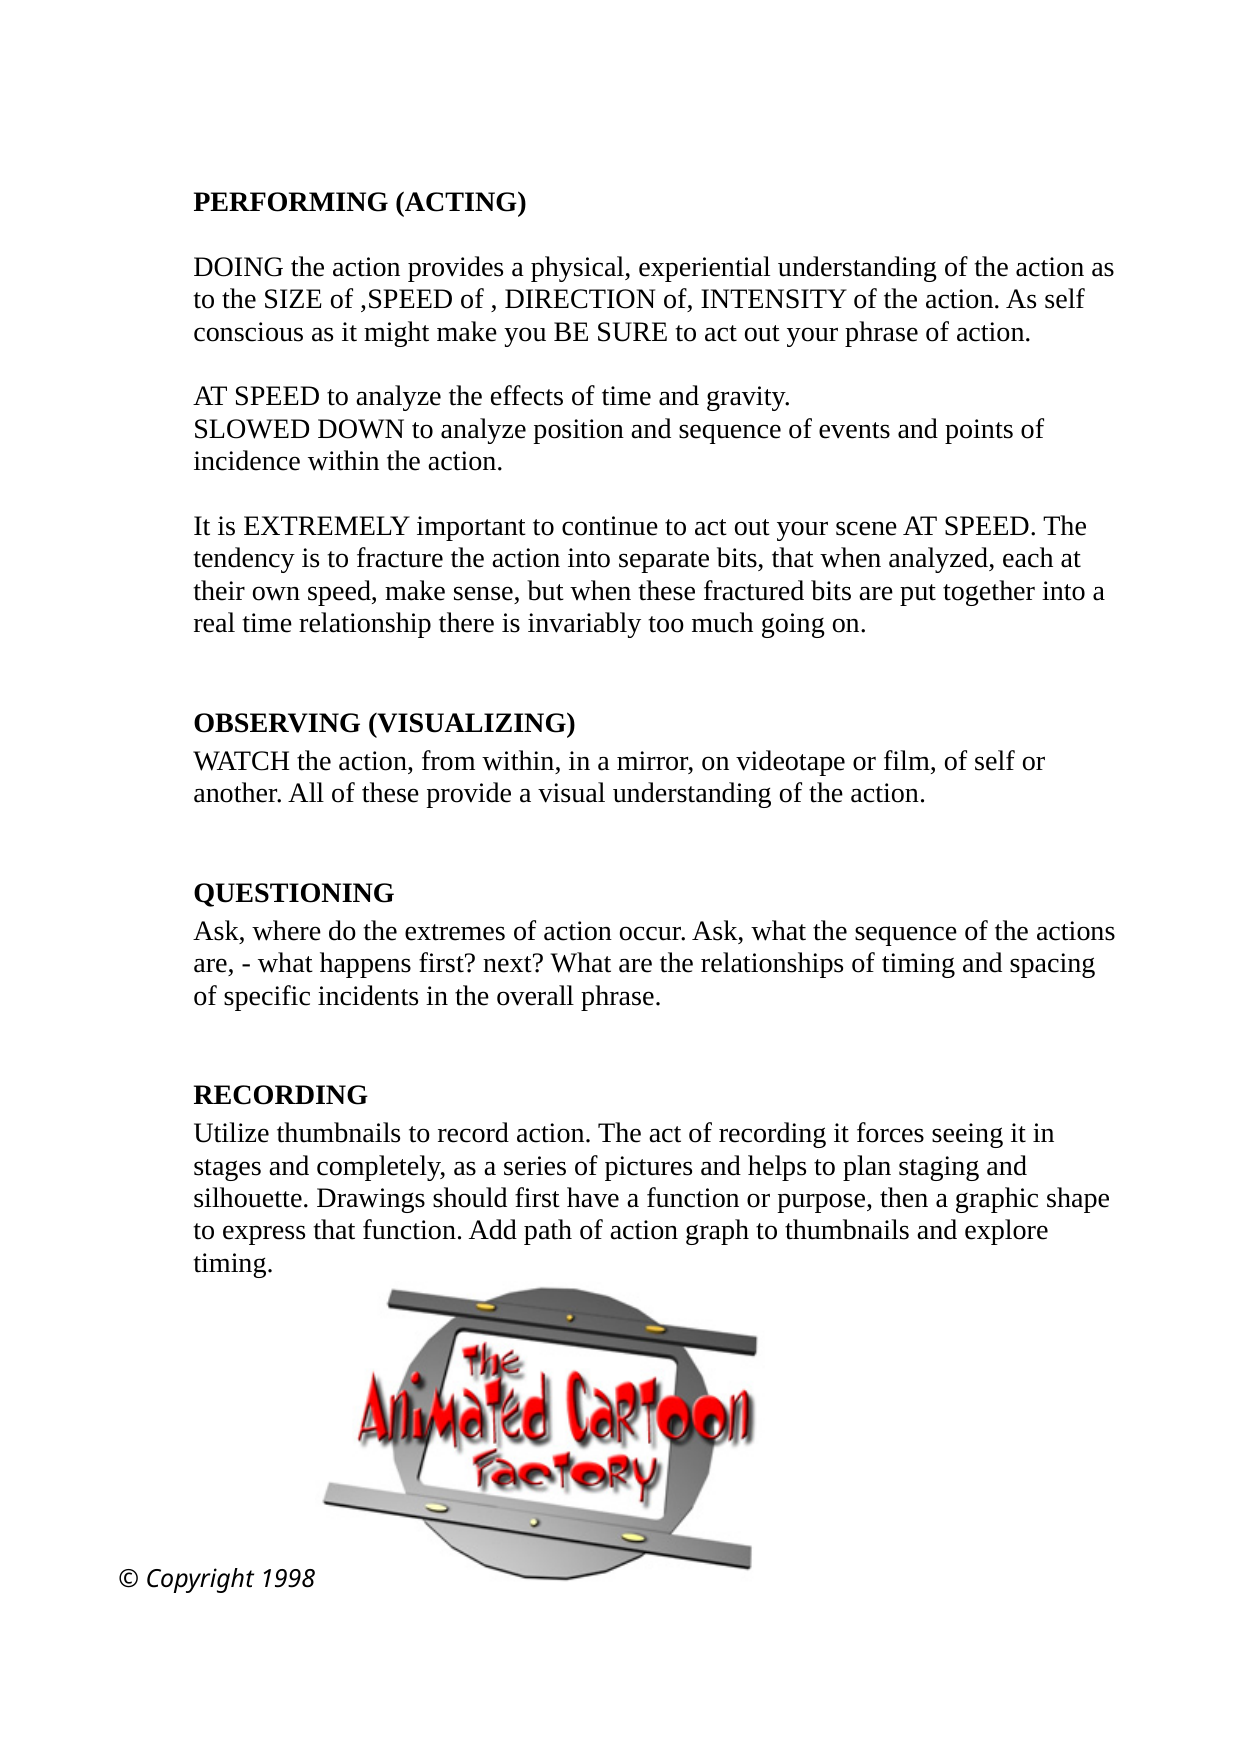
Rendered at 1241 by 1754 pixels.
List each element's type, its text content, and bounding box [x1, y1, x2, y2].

text © Copyright 1998 [118, 1281, 1122, 1595]
text QUESTIONING [193, 876, 1122, 908]
text WATCH the action, from within, in a mirror, on videotape or film, of self or another. All of these provide a visual understanding of the action. [193, 744, 1122, 870]
text RECORDING [193, 1078, 1122, 1110]
text PERFORMING (ACTING) DOING the action provides a physical, experiential understanding of the action as to the SIZE of ,SPEED of , DIRECTION of, INTENSITY of the action. As self conscious as it might make you BE SURE to act out your phrase of action. AT SPEED to analyze the effects of time and gravity. SLOWED DOWN to analyze position and sequence of events and points of incidence within the action. It is EXTREMELY important to continue to act out your scene AT SPEED. The tendency is to fracture the action into separate bits, that when analyzed, each at their own speed, make sense, but when these fractured bits are put together into a real time relationship there is invariably too much going on. [193, 185, 1122, 700]
text OBSERVING (VISUALIZING) [193, 706, 1122, 738]
text Ask, where do the extremes of action occur. Ask, what the sequence of the actions are, - what happens first? next? What are the relationships of timing and spacing of specific incidents in the overall phrase. [193, 914, 1122, 1072]
picture [315, 1281, 765, 1588]
text [193, 118, 1122, 179]
text Utilize thumbnails to record action. The act of recording it forces seeing it in stages and completely, as a series of pictures and helps to plan staging and silhouette. Drawings should first have a function or purpose, then a graphic shape to express that function. Add path of action graph to thumbnails and explore timing. [193, 1116, 1122, 1278]
